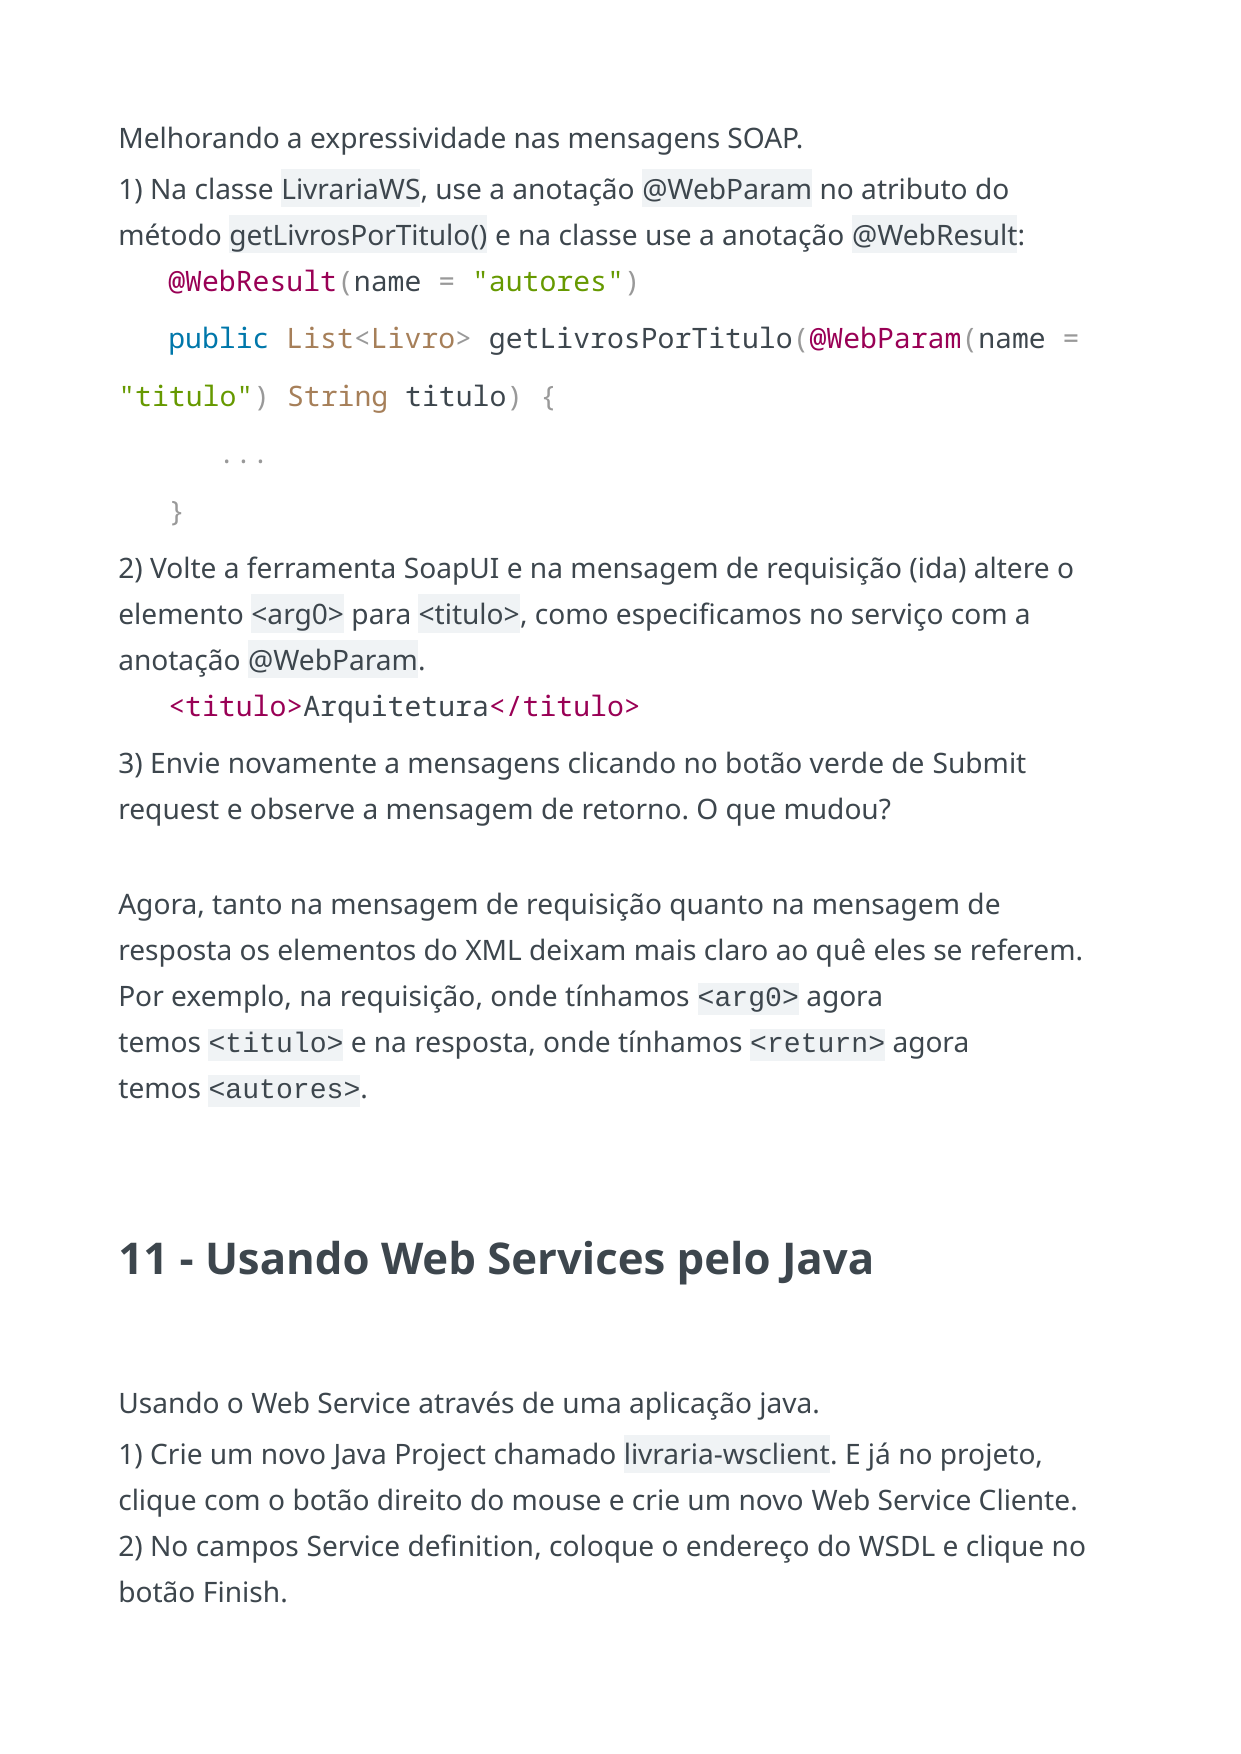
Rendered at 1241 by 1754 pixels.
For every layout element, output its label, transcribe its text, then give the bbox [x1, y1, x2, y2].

text 2) No campos Service definition, coloque o endereço do WSDL e clique no botão Finish. [118, 1526, 1122, 1611]
text 3) Envie novamente a mensagens clicando no botão verde de Submit request e observe a mensagem de retorno. O que mudou? [118, 744, 1122, 828]
text public List<Livro> getLivrosPorTitulo(@WebParam(name = "titulo") String titulo) { [118, 318, 1122, 414]
text @WebResult(name = "autores") [118, 261, 1122, 299]
text ... [118, 433, 1122, 472]
text 11 - Usando Web Services pelo Java [118, 1228, 1122, 1287]
text Agora, tanto na mensagem de requisição quanto na mensagem de resposta os elementos do XML deixam mais claro ao quê eles se referem. Por exemplo, na requisição, onde tínhamos <arg0> agora temos <titulo> e na resposta, onde tínhamos <return> agora temos <autores>. [118, 884, 1122, 1107]
text 1) Na classe LivrariaWS, use a anotação @WebParam no atributo do método getLivrosPorTitulo() e na classe use a anotação @WebResult: [118, 169, 1122, 253]
text 1) Crie um novo Java Project chamado livraria-wsclient. E já no projeto, clique com o botão direito do mouse e crie um novo Web Service Cliente. [118, 1434, 1122, 1519]
text } [118, 491, 1122, 529]
subtitle Usando o Web Service através de uma aplicação java. [118, 1384, 1122, 1422]
text <titulo>Arquitetura</titulo> [118, 686, 1122, 724]
text 2) Volte a ferramenta SoapUI e na mensagem de requisição (ida) altere o elemento <arg0> para <titulo>, como especificamos no serviço com a anotação @WebParam. [118, 548, 1122, 678]
subtitle Melhorando a expressividade nas mensagens SOAP. [118, 118, 1122, 156]
